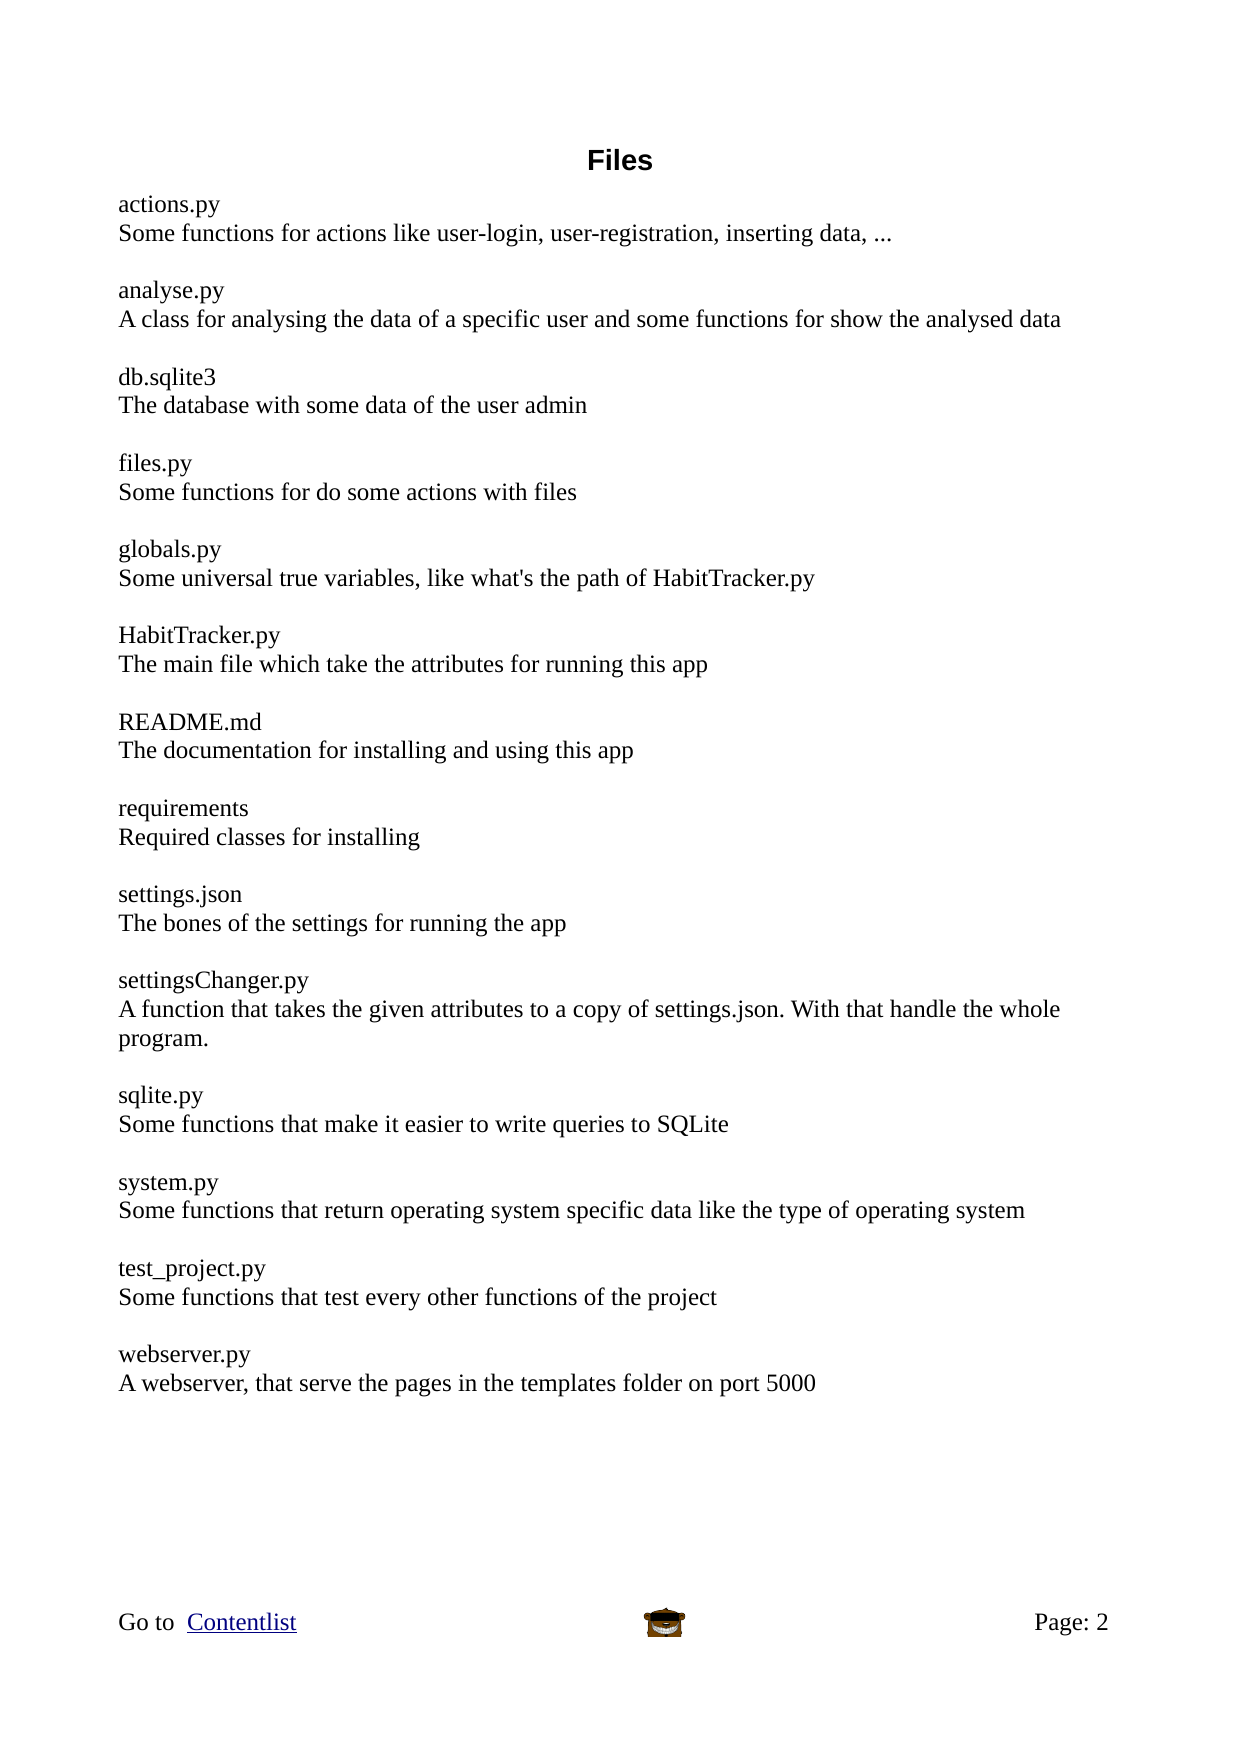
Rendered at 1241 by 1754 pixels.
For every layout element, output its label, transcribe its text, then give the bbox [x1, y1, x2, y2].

text HabitTracker.py The main file which take the attributes for running this app [118, 620, 1122, 678]
subtitle Files [118, 143, 1122, 177]
text globals.py [118, 534, 1122, 563]
text A class for analysing the data of a specific user and some functions for show the analysed data [118, 304, 1122, 333]
picture [643, 1607, 686, 1637]
text webserver.py [118, 1339, 1122, 1368]
text Some functions that make it easier to write queries to SQLite system.py Some functions that return operating system specific data like the type of operating system [118, 1109, 1122, 1224]
text The documentation for installing and using this app [118, 735, 1122, 764]
text README.md [118, 707, 1122, 735]
text Some functions for do some actions with files [118, 477, 1122, 505]
text test_project.py Some functions that test every other functions of the project [118, 1253, 1122, 1310]
text requirements [118, 793, 1122, 822]
text Required classes for installing settings.json [118, 822, 1122, 908]
text files.py [118, 448, 1122, 477]
text A webserver, that serve the pages in the templates folder on port 5000 [118, 1368, 1122, 1397]
text The database with some data of the user admin [118, 390, 1122, 419]
text A function that takes the given attributes to a copy of settings.json. With that handle the whole program. sqlite.py [118, 994, 1122, 1109]
text Some functions for actions like user-login, user-registration, inserting data, ... [118, 218, 1122, 247]
text Some universal true variables, like what's the path of HabitTracker.py [118, 563, 1122, 592]
text actions.py [118, 189, 1122, 218]
text db.sqlite3 [118, 362, 1122, 390]
text analyse.py [118, 275, 1122, 304]
text The bones of the settings for running the app settingsChanger.py [118, 908, 1122, 994]
